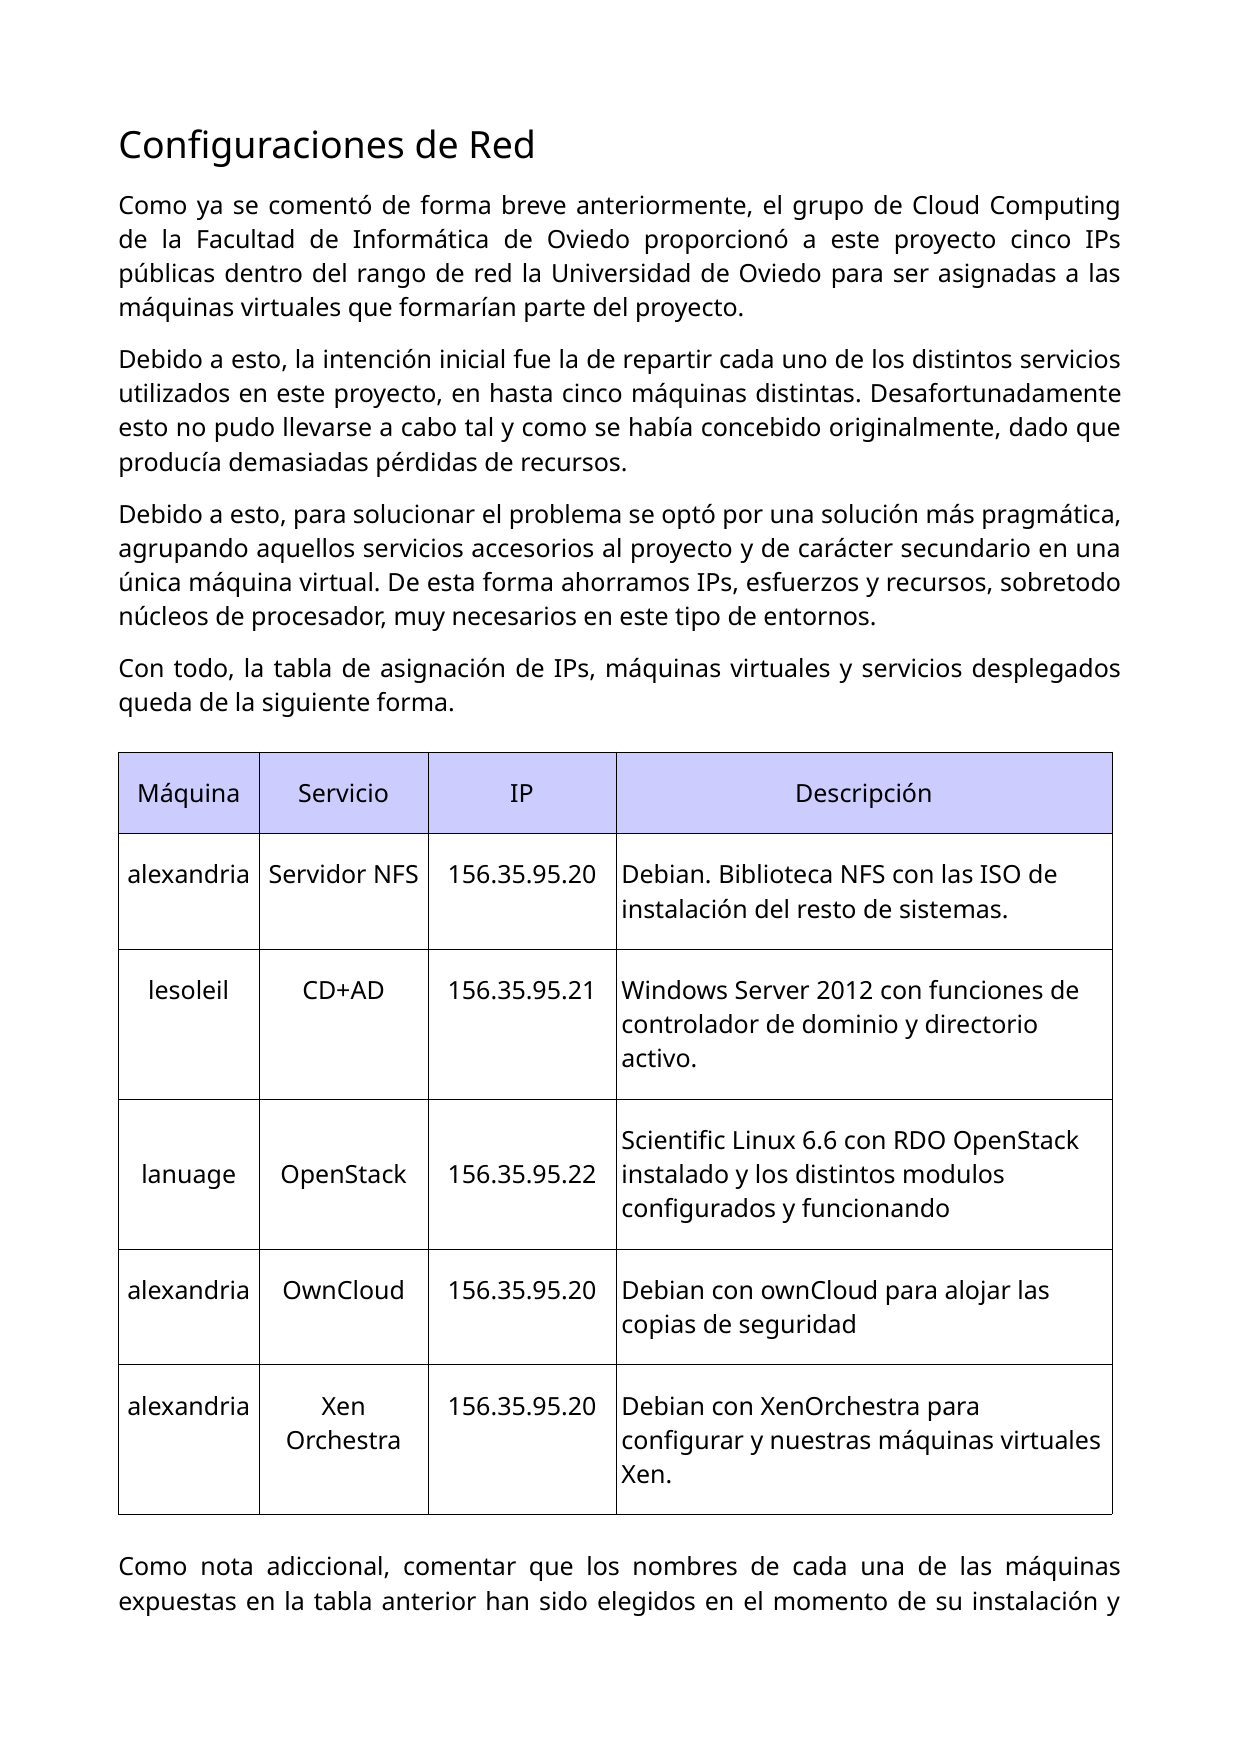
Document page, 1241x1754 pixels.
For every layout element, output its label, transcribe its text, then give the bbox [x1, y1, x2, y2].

text Debido a esto, para solucionar el problema se optó por una solución más pragmática, agrupando aquellos servicios accesorios al proyecto y de carácter secundario en una única máquina virtual. De esta forma ahorramos IPs, esfuerzos y recursos, sobretodo núcleos de procesador, muy necesarios en este tipo de entornos. [118, 496, 1122, 632]
table_cell Servidor NFS [260, 834, 428, 949]
table_cell alexandria [119, 1250, 259, 1364]
table_cell Xen Orchestra [260, 1365, 428, 1514]
text Con todo, la tabla de asignación de IPs, máquinas virtuales y servicios desplegados queda de la siguiente forma. [118, 651, 1122, 719]
table_cell 156.35.95.20 [429, 1250, 616, 1364]
table_header Servicio [260, 753, 428, 833]
table_cell Debian. Biblioteca NFS con las ISO de instalación del resto de sistemas. [617, 834, 1112, 949]
table_cell CD+AD [260, 950, 428, 1099]
table_cell lanuage [119, 1100, 259, 1249]
table_cell OwnCloud [260, 1250, 428, 1364]
table_cell Debian con XenOrchestra para configurar y nuestras máquinas virtuales Xen. [617, 1365, 1112, 1514]
table_cell lesoleil [119, 950, 259, 1099]
table_cell Debian con ownCloud para alojar las copias de seguridad [617, 1250, 1112, 1364]
table_cell 156.35.95.20 [429, 834, 616, 949]
table_cell alexandria [119, 834, 259, 949]
table_cell Scientific Linux 6.6 con RDO OpenStack instalado y los distintos modulos configurados y funcionando [617, 1100, 1112, 1249]
table_cell 156.35.95.21 [429, 950, 616, 1099]
table_cell 156.35.95.20 [429, 1365, 616, 1514]
table_header Descripción [617, 753, 1112, 833]
text Como ya se comentó de forma breve anteriormente, el grupo de Cloud Computing de la Facultad de Informática de Oviedo proporcionó a este proyecto cinco IPs públicas dentro del rango de red la Universidad de Oviedo para ser asignadas a las máquinas virtuales que formarían parte del proyecto. [118, 188, 1122, 324]
text Como nota adiccional, comentar que los nombres de cada una de las máquinas expuestas en la tabla anterior han sido elegidos en el momento de su instalación y [118, 1549, 1122, 1617]
table_header Máquina [119, 753, 259, 833]
table_cell OpenStack [260, 1100, 428, 1249]
text Debido a esto, la intención inicial fue la de repartir cada uno de los distintos servicios utilizados en este proyecto, en hasta cinco máquinas distintas. Desafortunadamente esto no pudo llevarse a cabo tal y como se había concebido originalmente, dado que producía demasiadas pérdidas de recursos. [118, 342, 1122, 478]
table_cell 156.35.95.22 [429, 1100, 616, 1249]
table_header IP [429, 753, 616, 833]
table_cell Windows Server 2012 con funciones de controlador de dominio y directorio activo. [617, 950, 1112, 1099]
subtitle Configuraciones de Red [118, 118, 1122, 169]
table_cell alexandria [119, 1365, 259, 1514]
